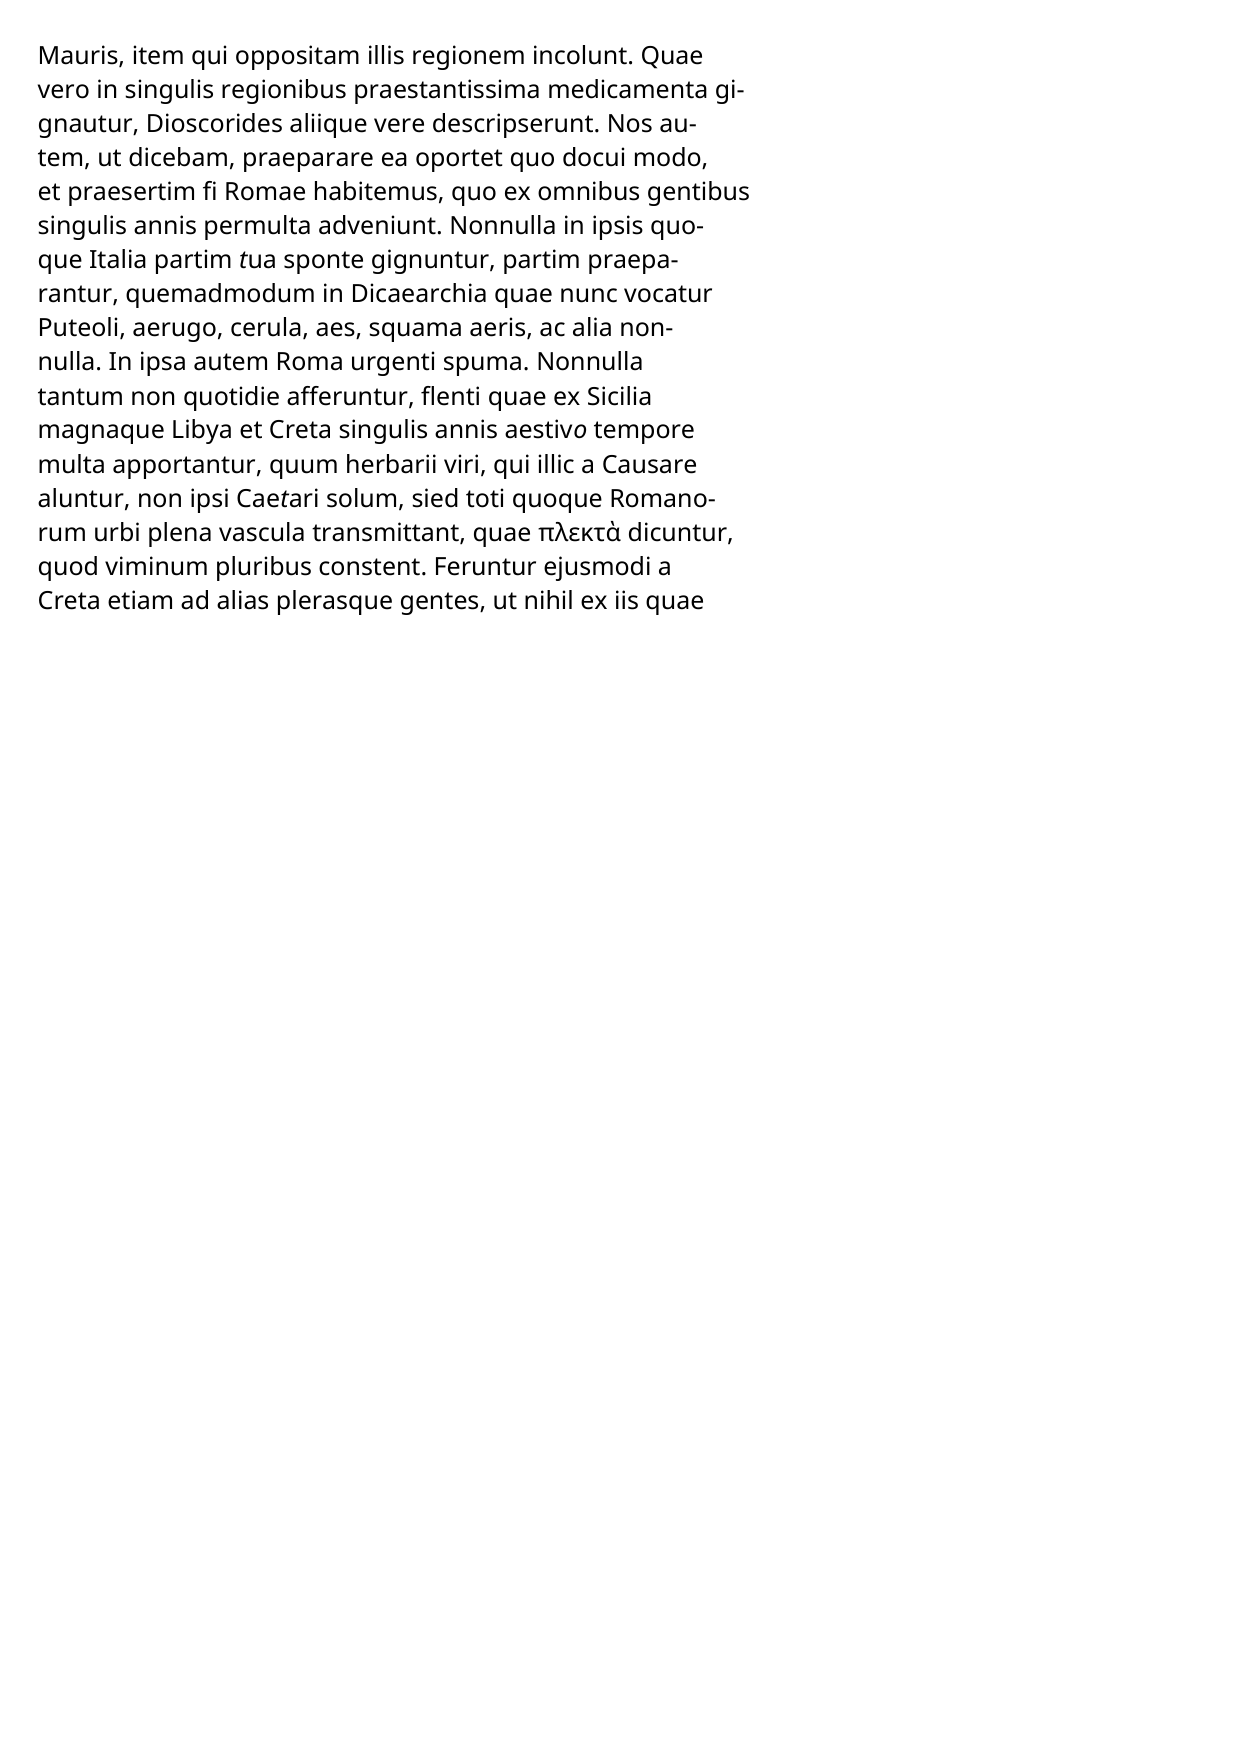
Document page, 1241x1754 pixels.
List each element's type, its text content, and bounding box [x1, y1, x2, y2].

text Mauris, item qui oppositam illis regionem incolunt. Quae vero in singulis regionibus praestantissima medicamenta gi- gnautur, Dioscorides aliique vere descripserunt. Nos au- tem, ut dicebam, praeparare ea oportet quo docui modo, et praesertim fi Romae habitemus, quo ex omnibus gentibus singulis annis permulta adveniunt. Nonnulla in ipsis quo- que Italia partim tua sponte gignuntur, partim praepa- rantur, quemadmodum in Dicaearchia quae nunc vocatur Puteoli, aerugo, cerula, aes, squama aeris, ac alia non- nulla. In ipsa autem Roma urgenti spuma. Nonnulla tantum non quotidie afferuntur, flenti quae ex Sicilia magnaque Libya et Creta singulis annis aestivo tempore multa apportantur, quum herbarii viri, qui illic a Causare aluntur, non ipsi Caetari solum, sied toti quoque Romano- rum urbi plena vascula transmittant, quae πλεκτὰ dicuntur, quod viminum pluribus constent. Feruntur ejusmodi a Creta etiam ad alias plerasque gentes, ut nihil ex iis quae [37, 37, 1203, 617]
